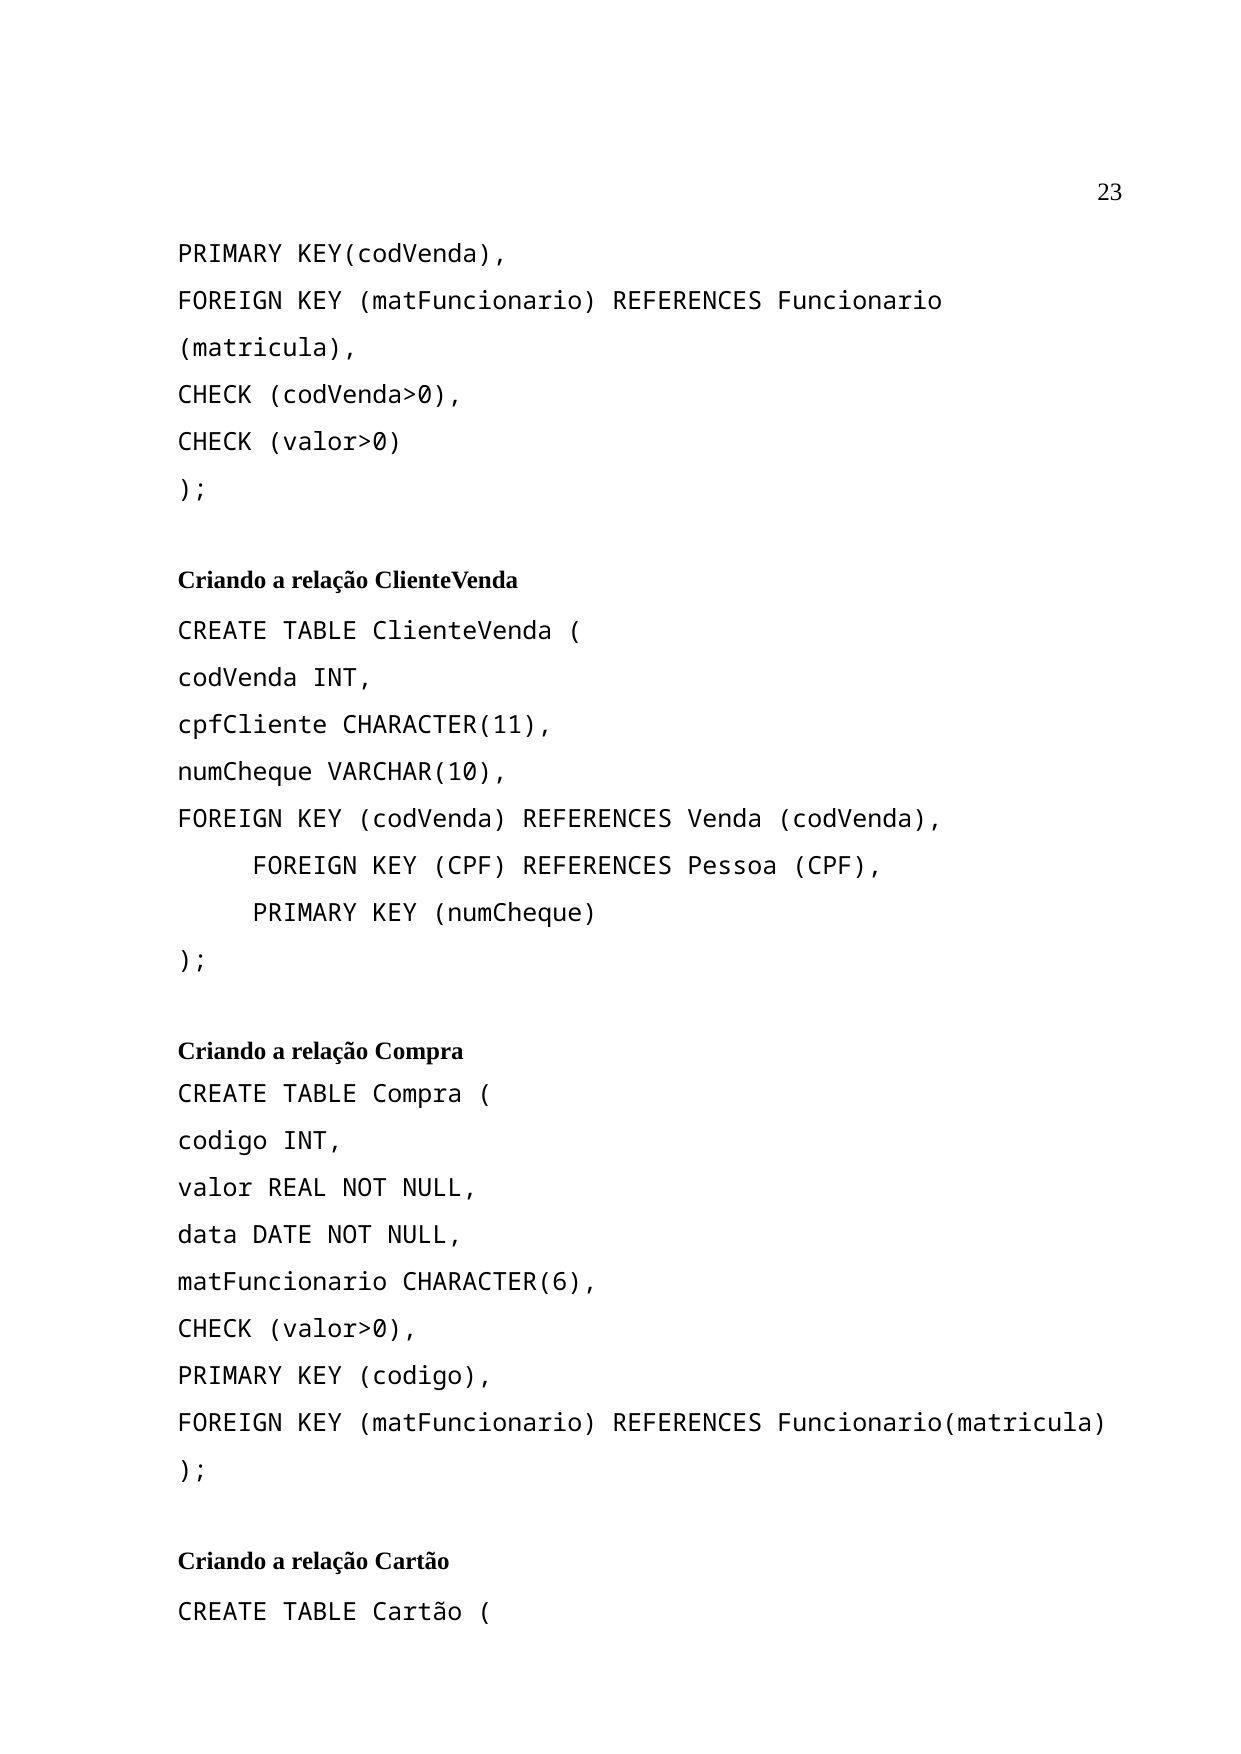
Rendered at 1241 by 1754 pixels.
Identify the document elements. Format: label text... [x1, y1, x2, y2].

text FOREIGN KEY (matFuncionario) REFERENCES Funcionario(matricula) [177, 1404, 1122, 1438]
text ); [177, 1451, 1122, 1485]
text CREATE TABLE ClienteVenda ( [177, 612, 1122, 647]
text CREATE TABLE Cartão ( [177, 1593, 1122, 1628]
text PRIMARY KEY (numCheque) [177, 894, 1122, 928]
text matFuncionario CHARACTER(6), [177, 1263, 1122, 1297]
text FOREIGN KEY (CPF) REFERENCES Pessoa (CPF), [177, 847, 1122, 881]
text CHECK (valor>0) [177, 423, 1122, 457]
text Criando a relação ClienteVenda [177, 565, 1122, 594]
text Criando a relação Cartão [177, 1546, 1122, 1575]
text PRIMARY KEY(codVenda), [177, 235, 1122, 269]
text PRIMARY KEY (codigo), [177, 1357, 1122, 1391]
text CREATE TABLE Compra ( [177, 1076, 1122, 1109]
text ); [177, 470, 1122, 504]
text FOREIGN KEY (matFuncionario) REFERENCES Funcionario (matricula), [177, 282, 1122, 363]
text FOREIGN KEY (codVenda) REFERENCES Venda (codVenda), [177, 800, 1122, 834]
text CHECK (codVenda>0), [177, 376, 1122, 410]
text codVenda INT, [177, 659, 1122, 693]
text valor REAL NOT NULL, [177, 1169, 1122, 1203]
text codigo INT, [177, 1122, 1122, 1157]
text Criando a relação Compra [177, 1036, 1122, 1065]
text ); [177, 941, 1122, 975]
text CHECK (valor>0), [177, 1310, 1122, 1344]
text data DATE NOT NULL, [177, 1216, 1122, 1251]
text numCheque VARCHAR(10), [177, 753, 1122, 787]
text cpfCliente CHARACTER(11), [177, 706, 1122, 741]
